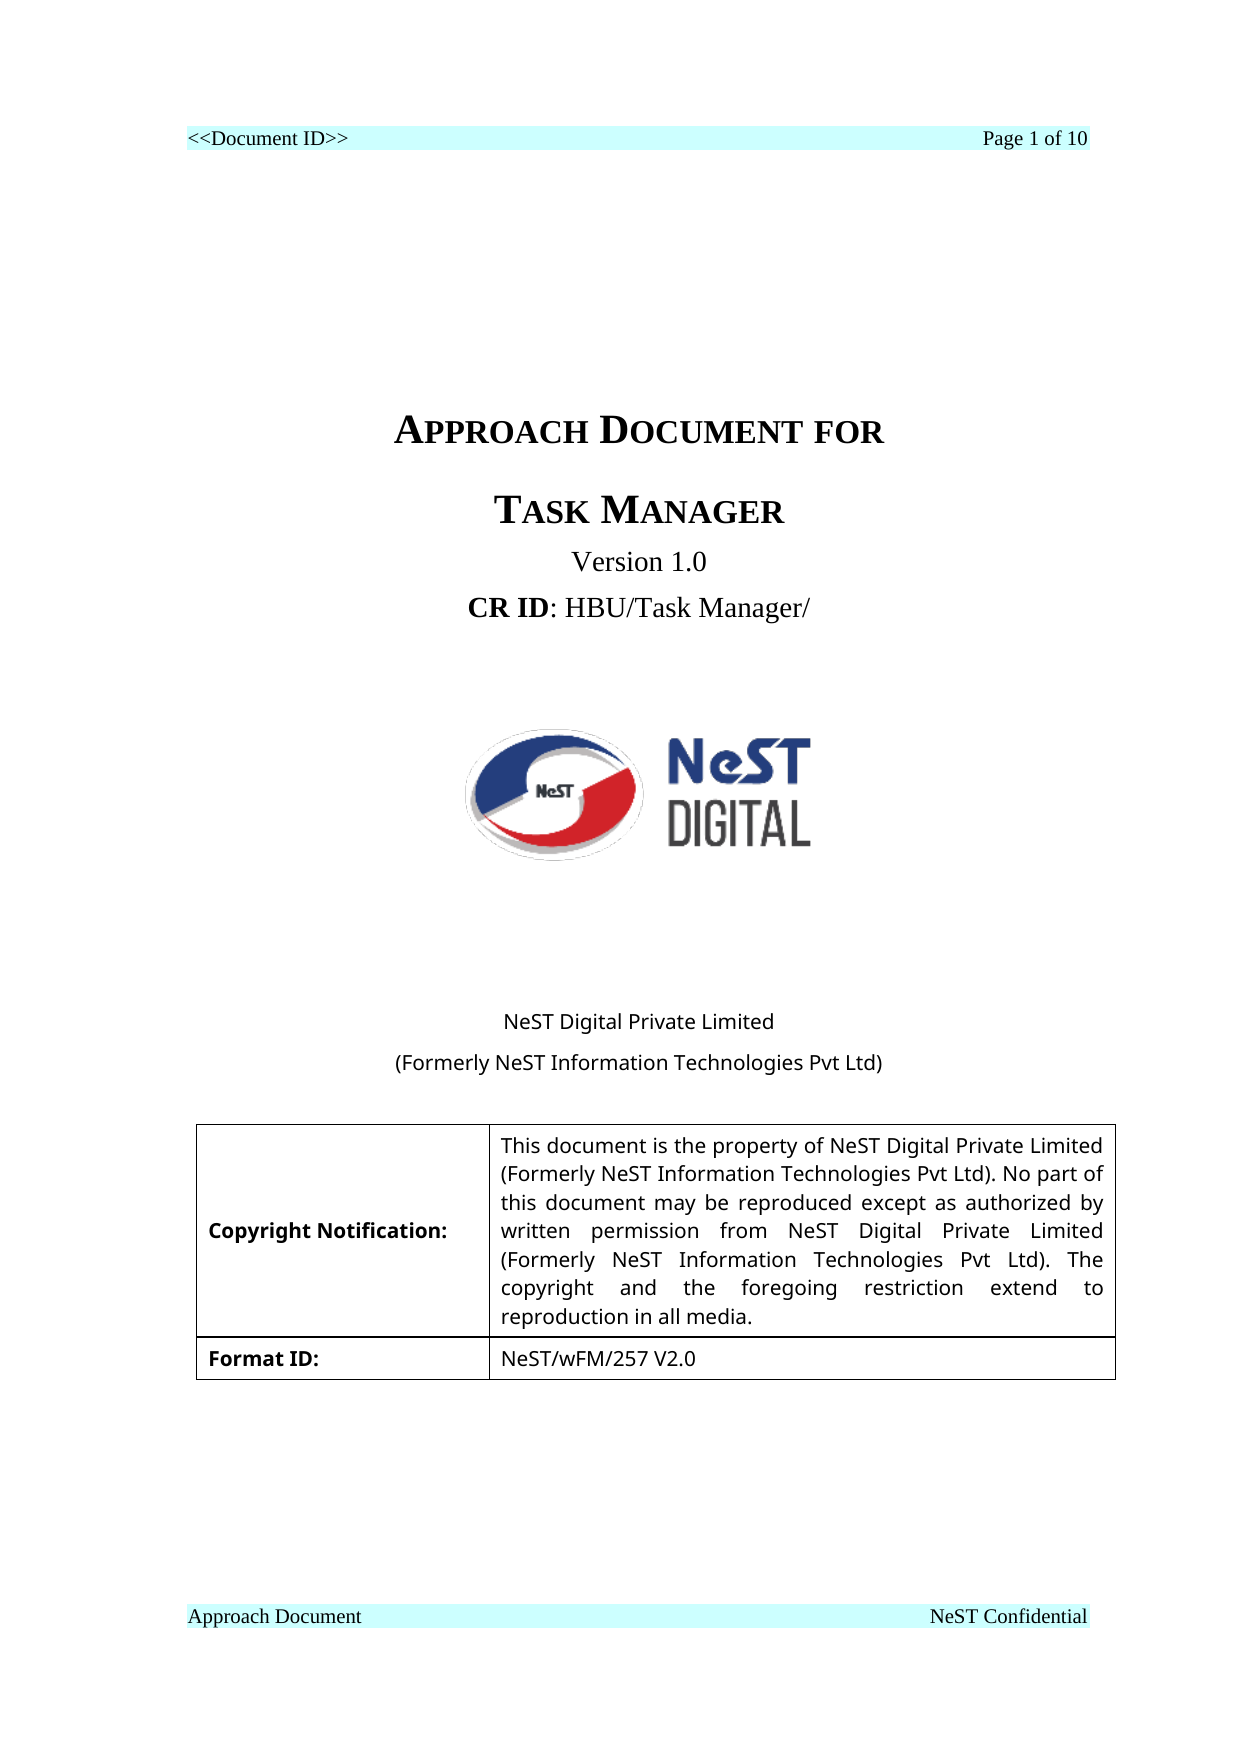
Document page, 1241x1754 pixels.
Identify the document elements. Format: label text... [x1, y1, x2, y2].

subtitle Approach Document for [187, 405, 1090, 453]
picture [464, 728, 813, 862]
text CR ID: HBU/Task Manager/ [187, 591, 1090, 624]
text Version 1.0 [187, 544, 1090, 578]
text (Formerly NeST Information Technologies Pvt Ltd) [187, 1048, 1090, 1077]
table_cell NeST/wFM/257 V2.0 [490, 1338, 1115, 1378]
subtitle Task Manager [187, 484, 1090, 532]
table_header Copyright Notification: [197, 1125, 489, 1336]
table_cell Format ID: [197, 1338, 489, 1378]
table_header This document is the property of NeST Digital Private Limited (Formerly NeST Information Technologies Pvt Ltd). No part of this document may be reproduced except as authorized by written permission from NeST Digital Private Limited (Formerly NeST Information Technologies Pvt Ltd). The copyright and the foregoing restriction extend to reproduction in all media. [490, 1125, 1115, 1336]
text NeST Digital Private Limited [187, 1007, 1090, 1036]
